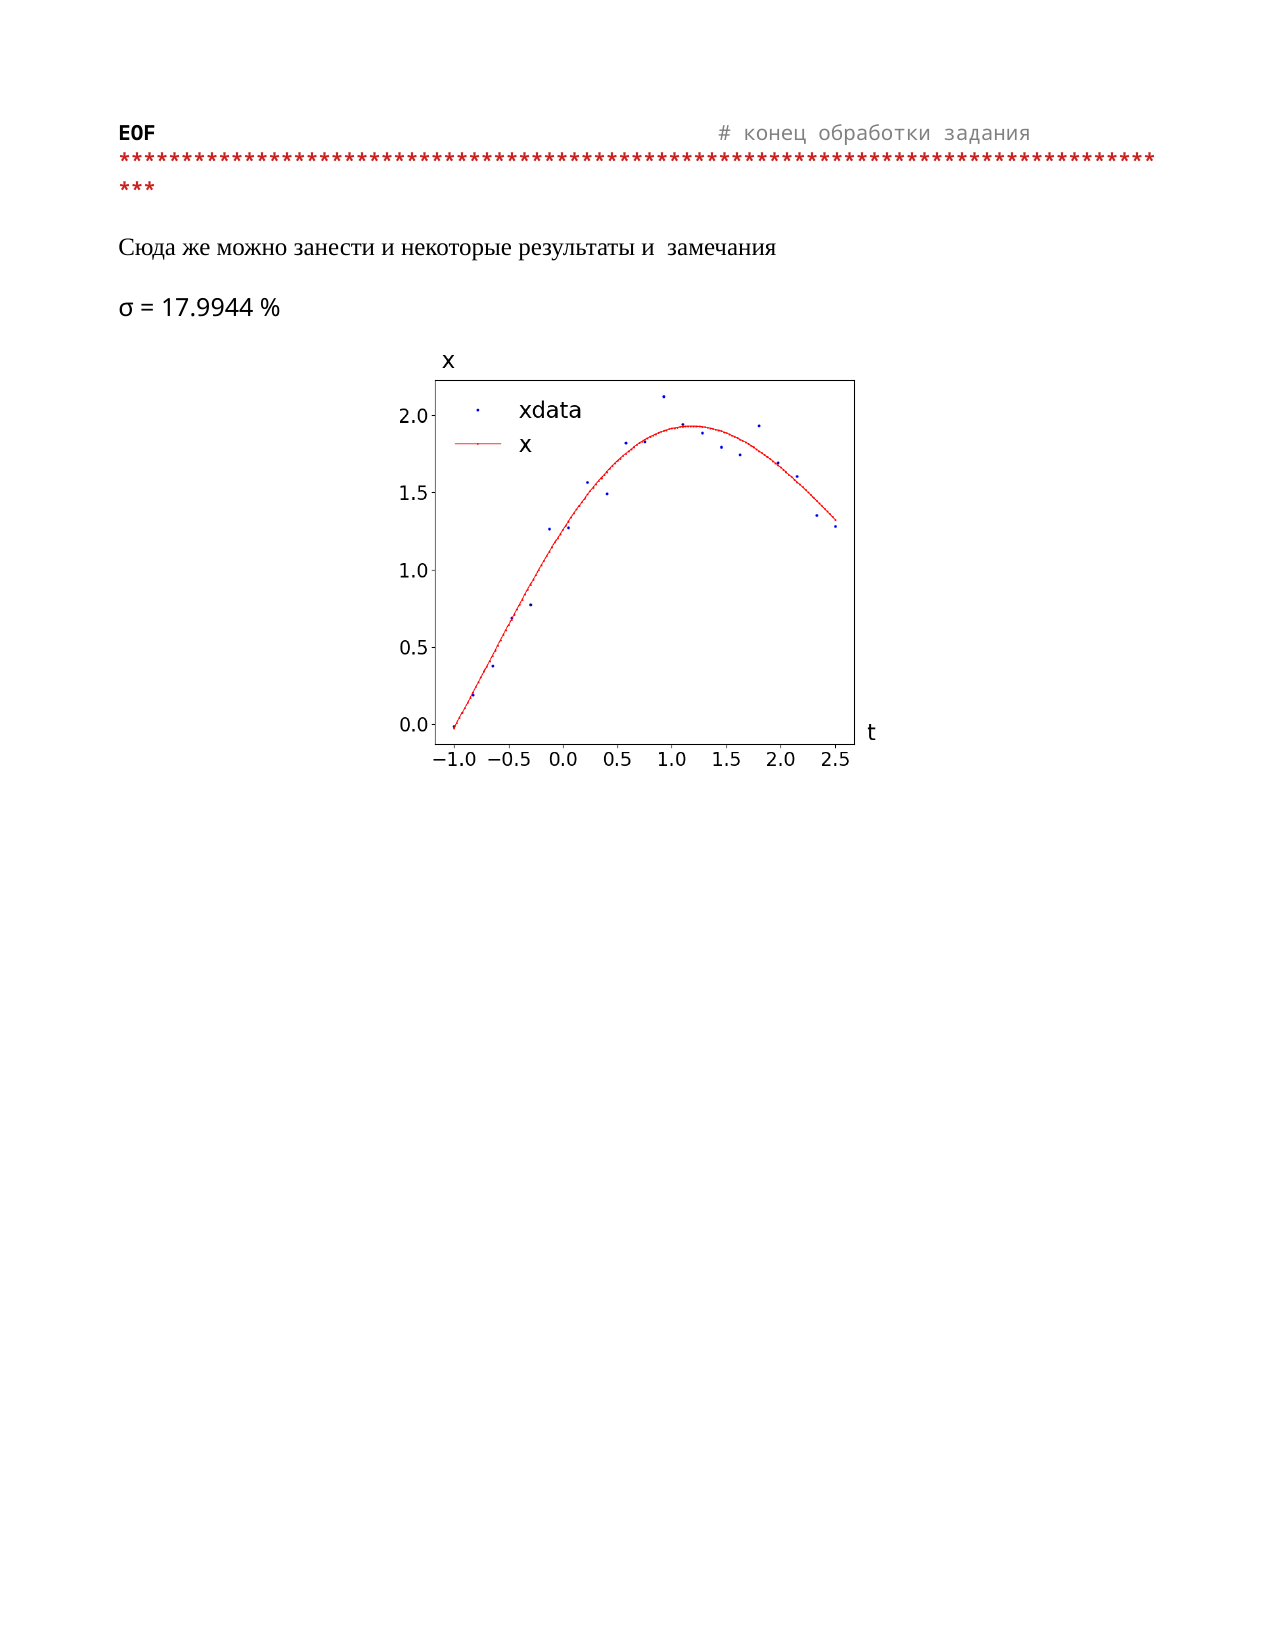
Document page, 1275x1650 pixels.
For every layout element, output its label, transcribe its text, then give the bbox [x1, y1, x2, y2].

text EOF # конец обработки задания [118, 118, 1157, 147]
picture [367, 323, 908, 796]
text Сюда же можно занести и некоторые результаты и замечания [118, 232, 1157, 261]
text σ = 17.9944 % [118, 289, 1157, 323]
text ************************************************************************************** [118, 147, 1157, 203]
